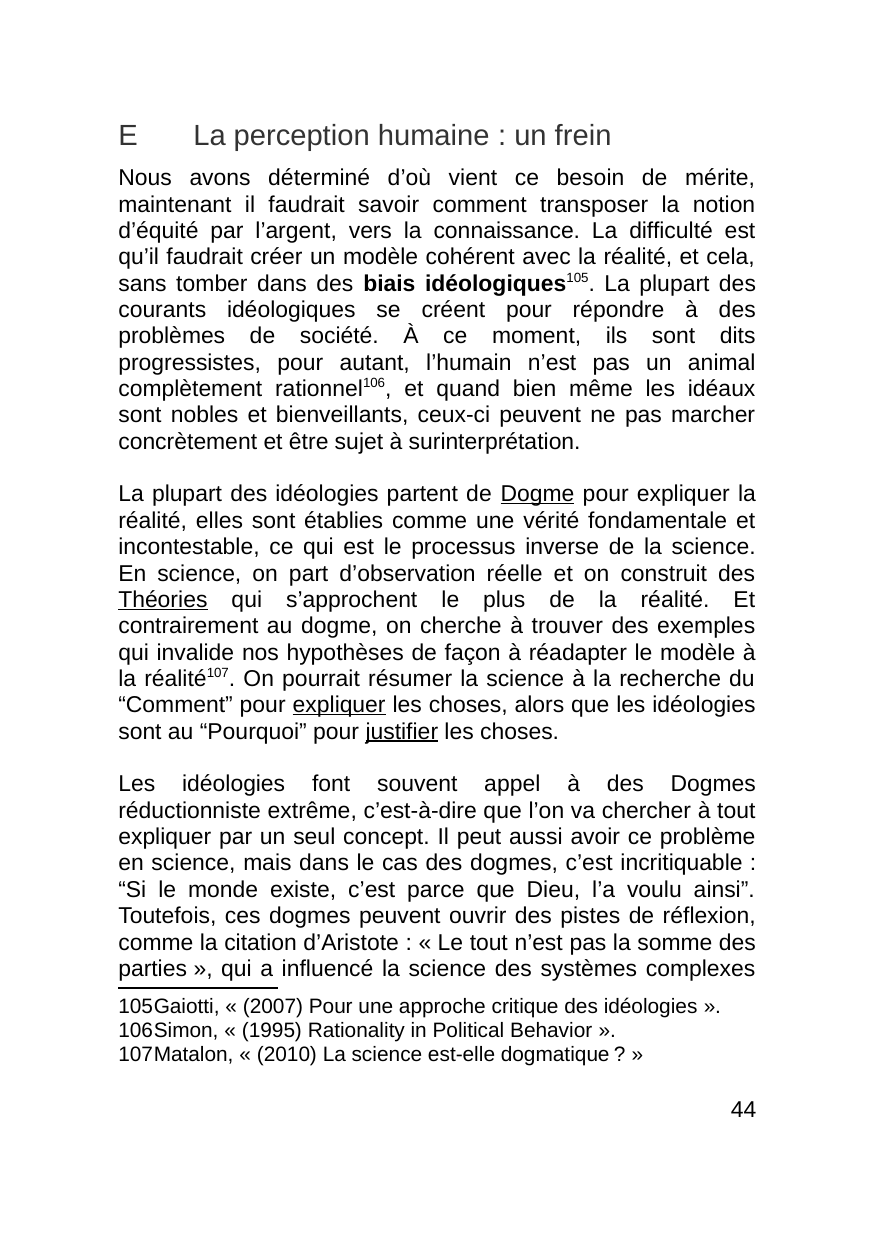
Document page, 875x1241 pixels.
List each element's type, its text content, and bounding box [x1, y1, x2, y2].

text Nous avons déterminé d’où vient ce besoin de mérite, maintenant il faudrait savoir comment transposer la notion d’équité par l’argent, vers la connaissance. La difficulté est qu’il faudrait créer un modèle cohérent avec la réalité, et cela, sans tomber dans des biais idéologiques. La plupart des courants idéologiques se créent pour répondre à des problèmes de société. À ce moment, ils sont dits progressistes, pour autant, l’humain n’est pas un animal complètement rationnel, et quand bien même les idéaux sont nobles et bienveillants, ceux-ci peuvent ne pas marcher concrètement et être sujet à surinterprétation. [118, 164, 756, 454]
text Les idéologies font souvent appel à des Dogmes réductionniste extrême, c’est-à-dire que l’on va chercher à tout expliquer par un seul concept. Il peut aussi avoir ce problème en science, mais dans le cas des dogmes, c’est incritiquable : “Si le monde existe, c’est parce que Dieu, l’a voulu ainsi”. Toutefois, ces dogmes peuvent ouvrir des pistes de réflexion, comme la citation d’Aristote : « Le tout n’est pas la somme des parties », qui a influencé la science des systèmes complexes [118, 770, 756, 981]
text Matalon, « (2010) La science est-elle dogmatique ? » [118, 1042, 756, 1066]
subtitle La perception humaine : un frein [118, 118, 756, 152]
text Gaiotti, « (2007) Pour une approche critique des idéologies ». [118, 994, 756, 1018]
text La plupart des idéologies partent de Dogme pour expliquer la réalité, elles sont établies comme une vérité fondamentale et incontestable, ce qui est le processus inverse de la science. En science, on part d’observation réelle et on construit des Théories qui s’approchent le plus de la réalité. Et contrairement au dogme, on cherche à trouver des exemples qui invalide nos hypothèses de façon à réadapter le modèle à la réalité. On pourrait résumer la science à la recherche du “Comment” pour expliquer les choses, alors que les idéologies sont au “Pourquoi” pour justifier les choses. [118, 480, 756, 744]
text Simon, « (1995) Rationality in Political Behavior ». [118, 1018, 756, 1042]
